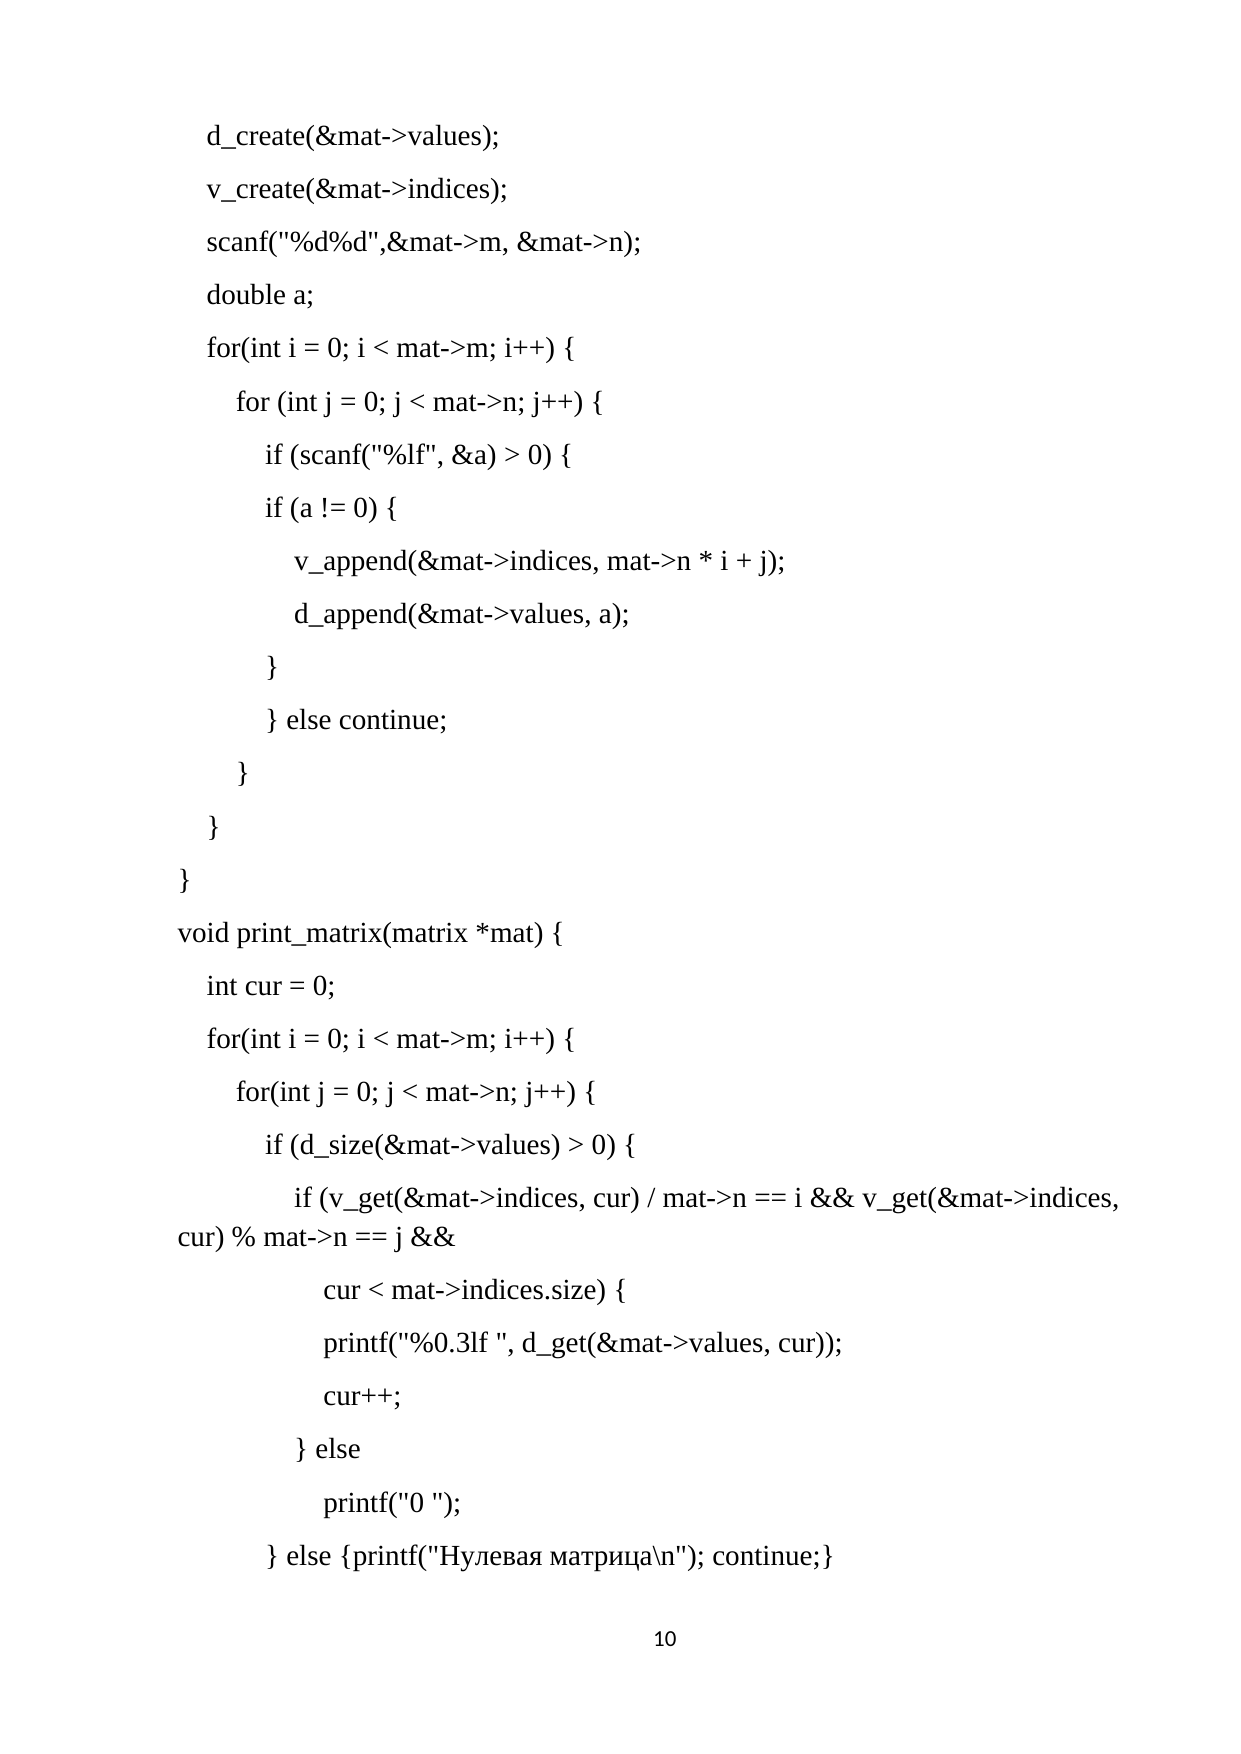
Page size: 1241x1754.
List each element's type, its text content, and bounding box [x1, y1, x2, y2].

text } else continue; [177, 702, 1152, 736]
text v_create(&mat->indices); [177, 171, 1152, 205]
text for(int i = 0; i < mat->m; i++) { [177, 331, 1152, 364]
text cur++; [177, 1378, 1152, 1412]
text for(int j = 0; j < mat->n; j++) { [177, 1074, 1152, 1108]
text if (a != 0) { [177, 490, 1152, 523]
text } [177, 756, 1152, 789]
text double a; [177, 277, 1152, 311]
text } [177, 862, 1152, 895]
text printf("%0.3lf ", d_get(&mat->values, cur)); [177, 1325, 1152, 1359]
text scanf("%d%d",&mat->m, &mat->n); [177, 224, 1152, 258]
text int cur = 0; [177, 968, 1152, 1002]
text } [177, 809, 1152, 842]
text void print_matrix(matrix *mat) { [177, 915, 1152, 948]
text d_append(&mat->values, a); [177, 596, 1152, 630]
text for(int i = 0; i < mat->m; i++) { [177, 1021, 1152, 1055]
text v_append(&mat->indices, mat->n * i + j); [177, 543, 1152, 577]
text d_create(&mat->values); [177, 118, 1152, 152]
text } [177, 649, 1152, 683]
text } else {printf("Нулевая матрица\n"); continue;} [177, 1538, 1152, 1571]
text for (int j = 0; j < mat->n; j++) { [177, 384, 1152, 417]
text } else [177, 1432, 1152, 1465]
text if (d_size(&mat->values) > 0) { [177, 1127, 1152, 1161]
text if (v_get(&mat->indices, cur) / mat->n == i && v_get(&mat->indices, cur) % mat->n == j && [177, 1181, 1152, 1253]
text if (scanf("%lf", &a) > 0) { [177, 437, 1152, 470]
text cur < mat->indices.size) { [177, 1272, 1152, 1306]
text printf("0 "); [177, 1485, 1152, 1518]
